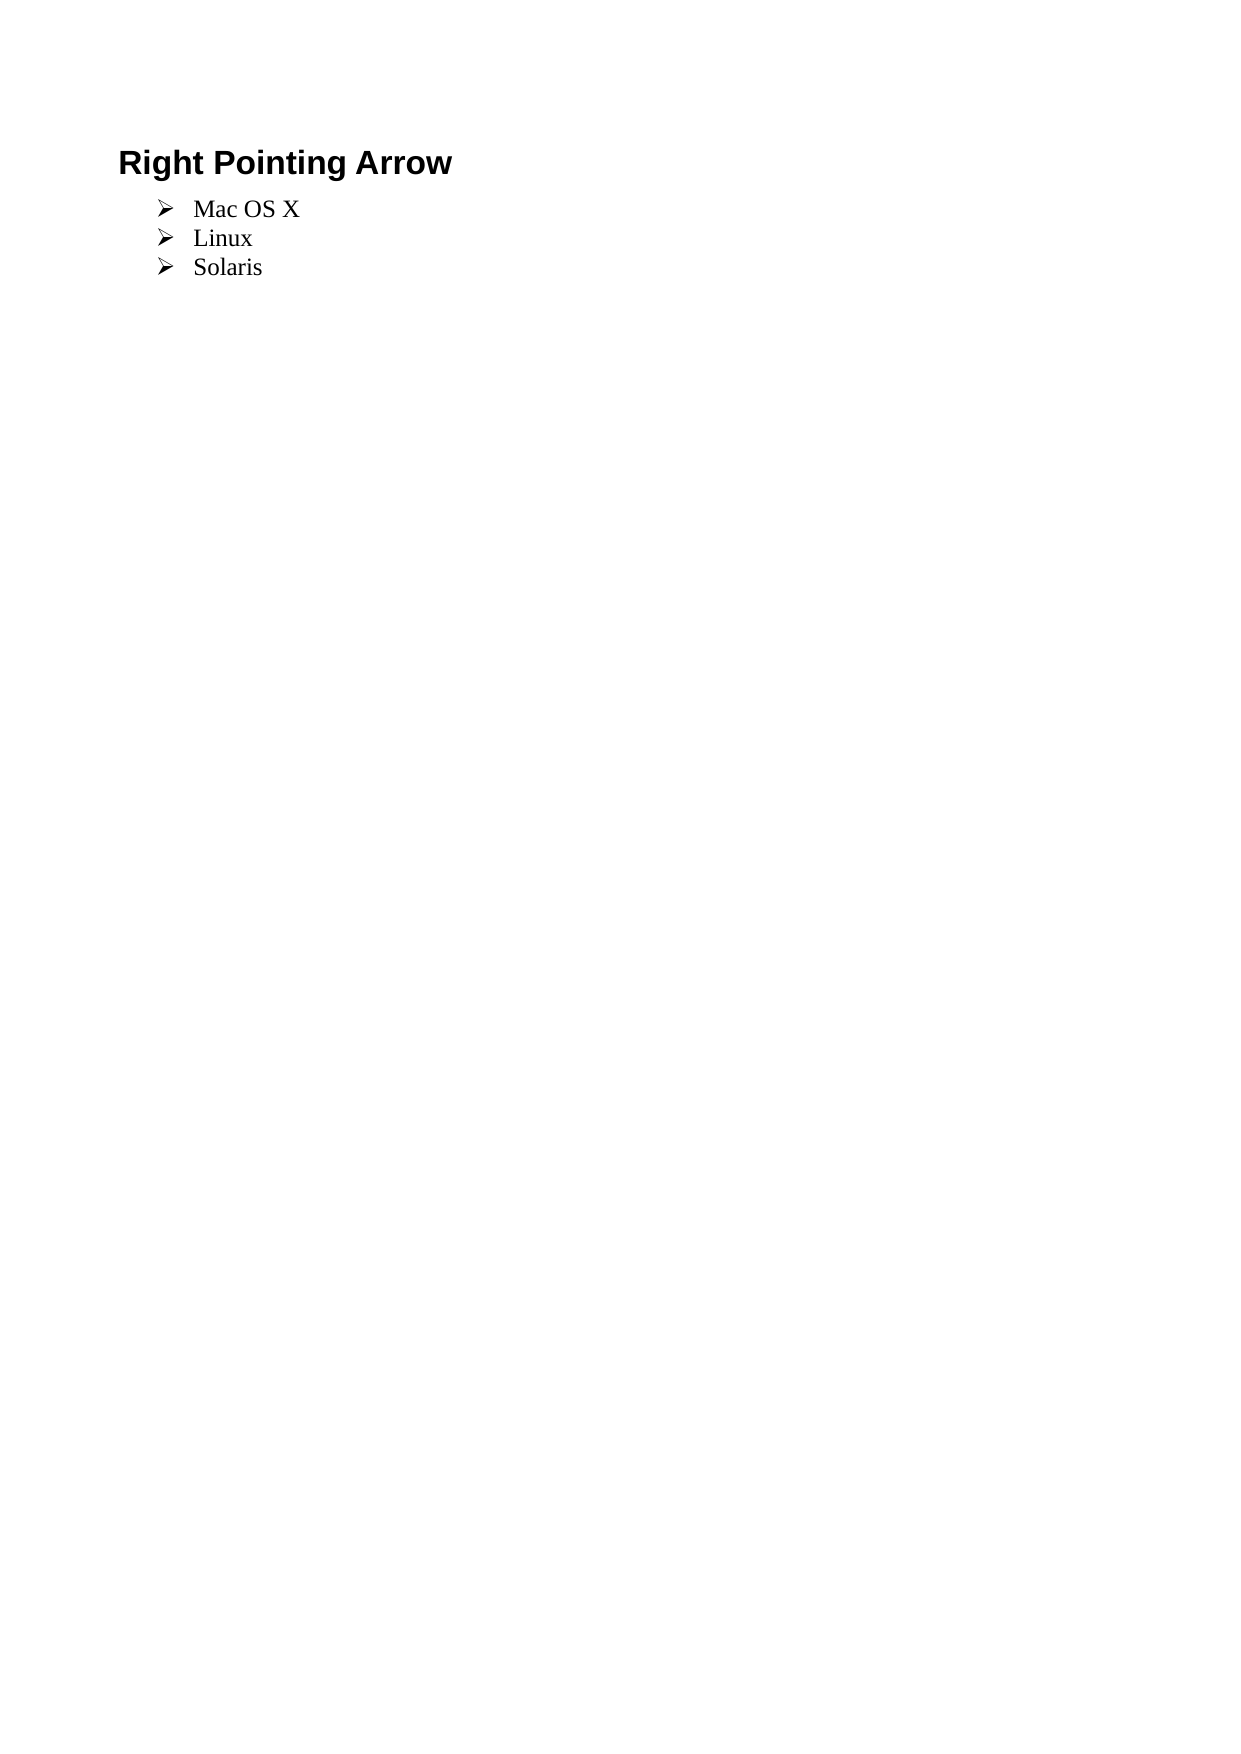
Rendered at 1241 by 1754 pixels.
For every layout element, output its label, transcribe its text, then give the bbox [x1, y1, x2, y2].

list Linux [156, 223, 1122, 252]
subtitle Right Pointing Arrow [118, 143, 1122, 182]
list Mac OS X [156, 194, 1122, 223]
list Solaris [156, 252, 1122, 281]
